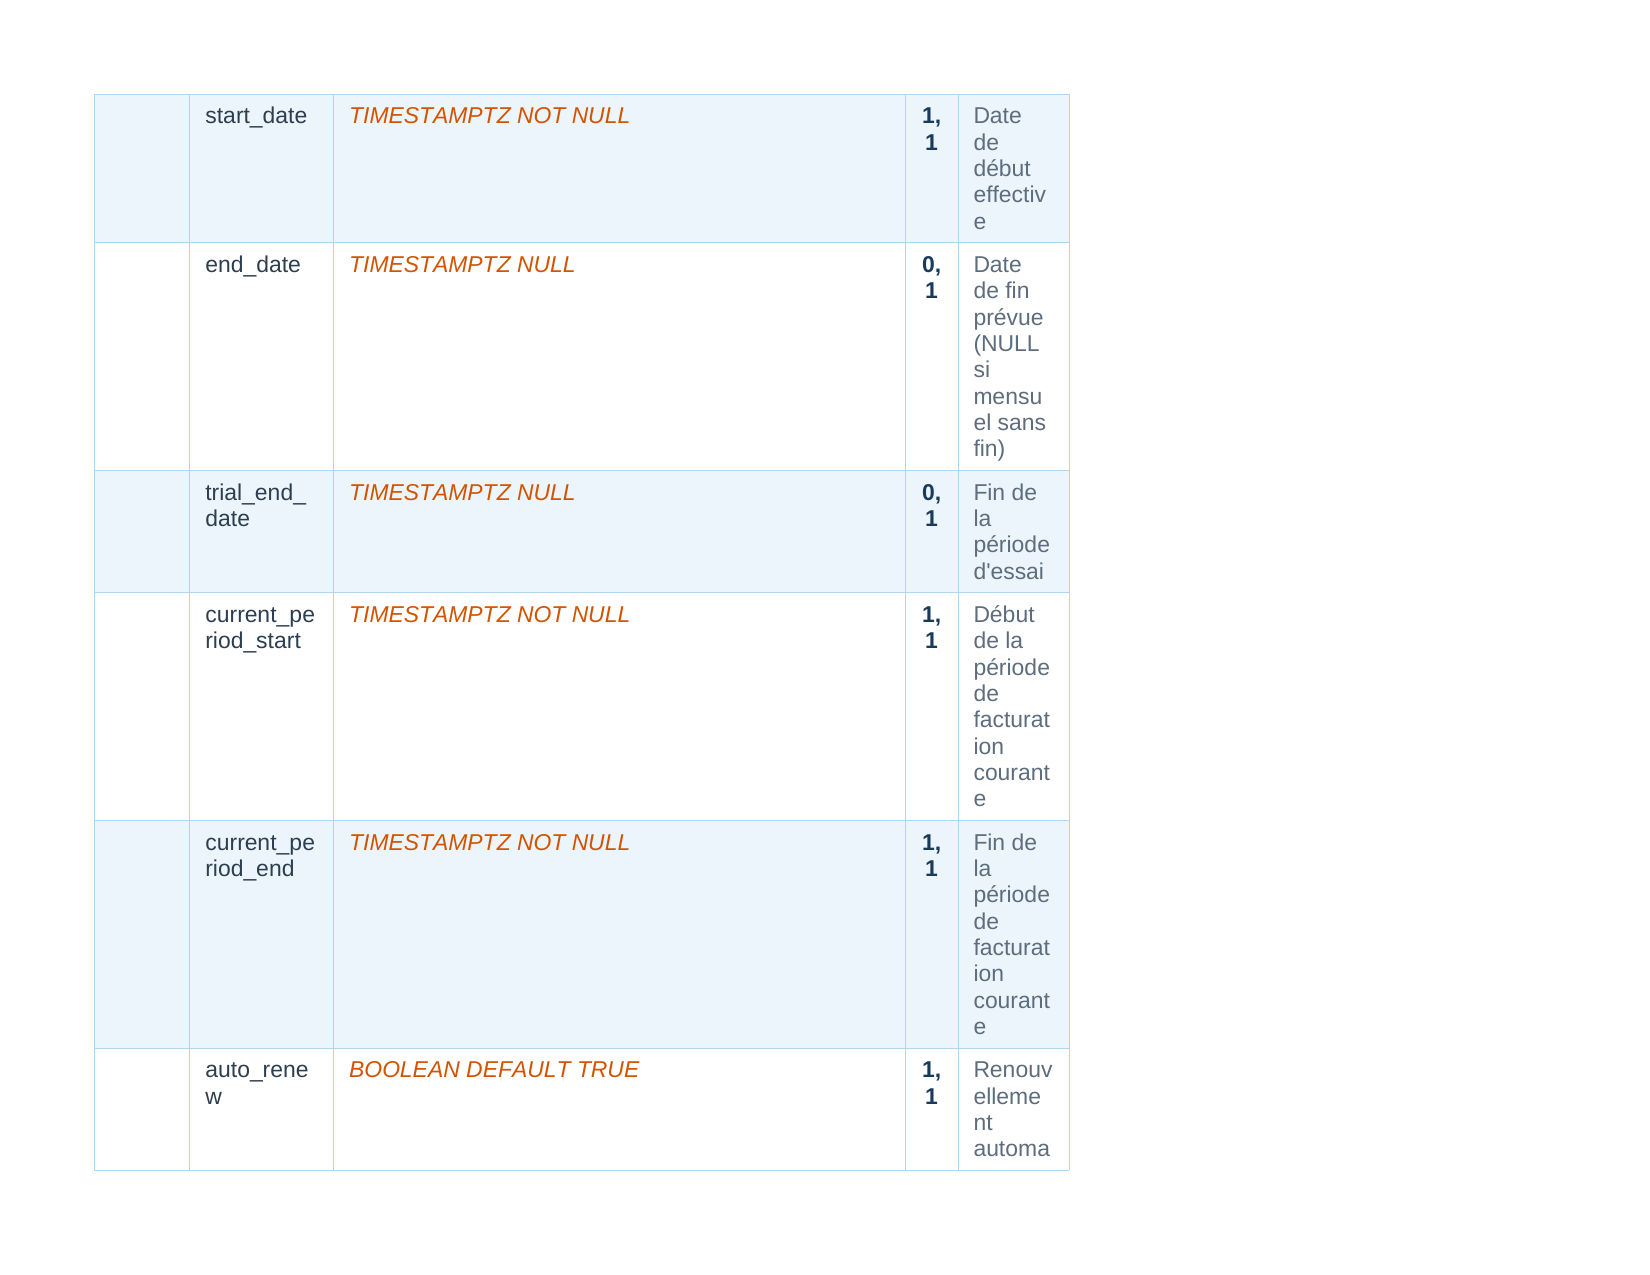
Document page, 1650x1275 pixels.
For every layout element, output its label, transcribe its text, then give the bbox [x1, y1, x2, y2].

table_cell Fin de la période de facturation courante [959, 821, 1069, 1048]
table_cell 1,1 [906, 1049, 958, 1170]
table_cell current_period_start [190, 593, 333, 820]
table_cell 1,1 [906, 95, 958, 242]
table_cell 1,1 [906, 593, 958, 820]
table_cell TIMESTAMPTZ NOT NULL [334, 593, 905, 820]
table_cell BOOLEAN DEFAULT TRUE [334, 1049, 905, 1170]
table_cell TIMESTAMPTZ NULL [334, 243, 905, 470]
table_cell 1,1 [906, 821, 958, 1048]
table_cell [95, 1049, 189, 1170]
table_cell 0,1 [906, 471, 958, 592]
table_cell TIMESTAMPTZ NOT NULL [334, 821, 905, 1048]
table_cell [95, 243, 189, 470]
table_cell Renouvellement automa [959, 1049, 1069, 1170]
table_cell start_date [190, 95, 333, 242]
table_cell trial_end_date [190, 471, 333, 592]
table_cell 0,1 [906, 243, 958, 470]
table_cell [95, 593, 189, 820]
table_cell auto_renew [190, 1049, 333, 1170]
table_cell Date de fin prévue (NULL si mensuel sans fin) [959, 243, 1069, 470]
table_cell [95, 471, 189, 592]
table_cell [95, 95, 189, 242]
table_cell end_date [190, 243, 333, 470]
table_cell current_period_end [190, 821, 333, 1048]
table_cell Date de début effective [959, 95, 1069, 242]
table_cell Fin de la période d'essai [959, 471, 1069, 592]
table_cell TIMESTAMPTZ NOT NULL [334, 95, 905, 242]
table_cell TIMESTAMPTZ NULL [334, 471, 905, 592]
table_cell [95, 821, 189, 1048]
table_cell Début de la période de facturation courante [959, 593, 1069, 820]
